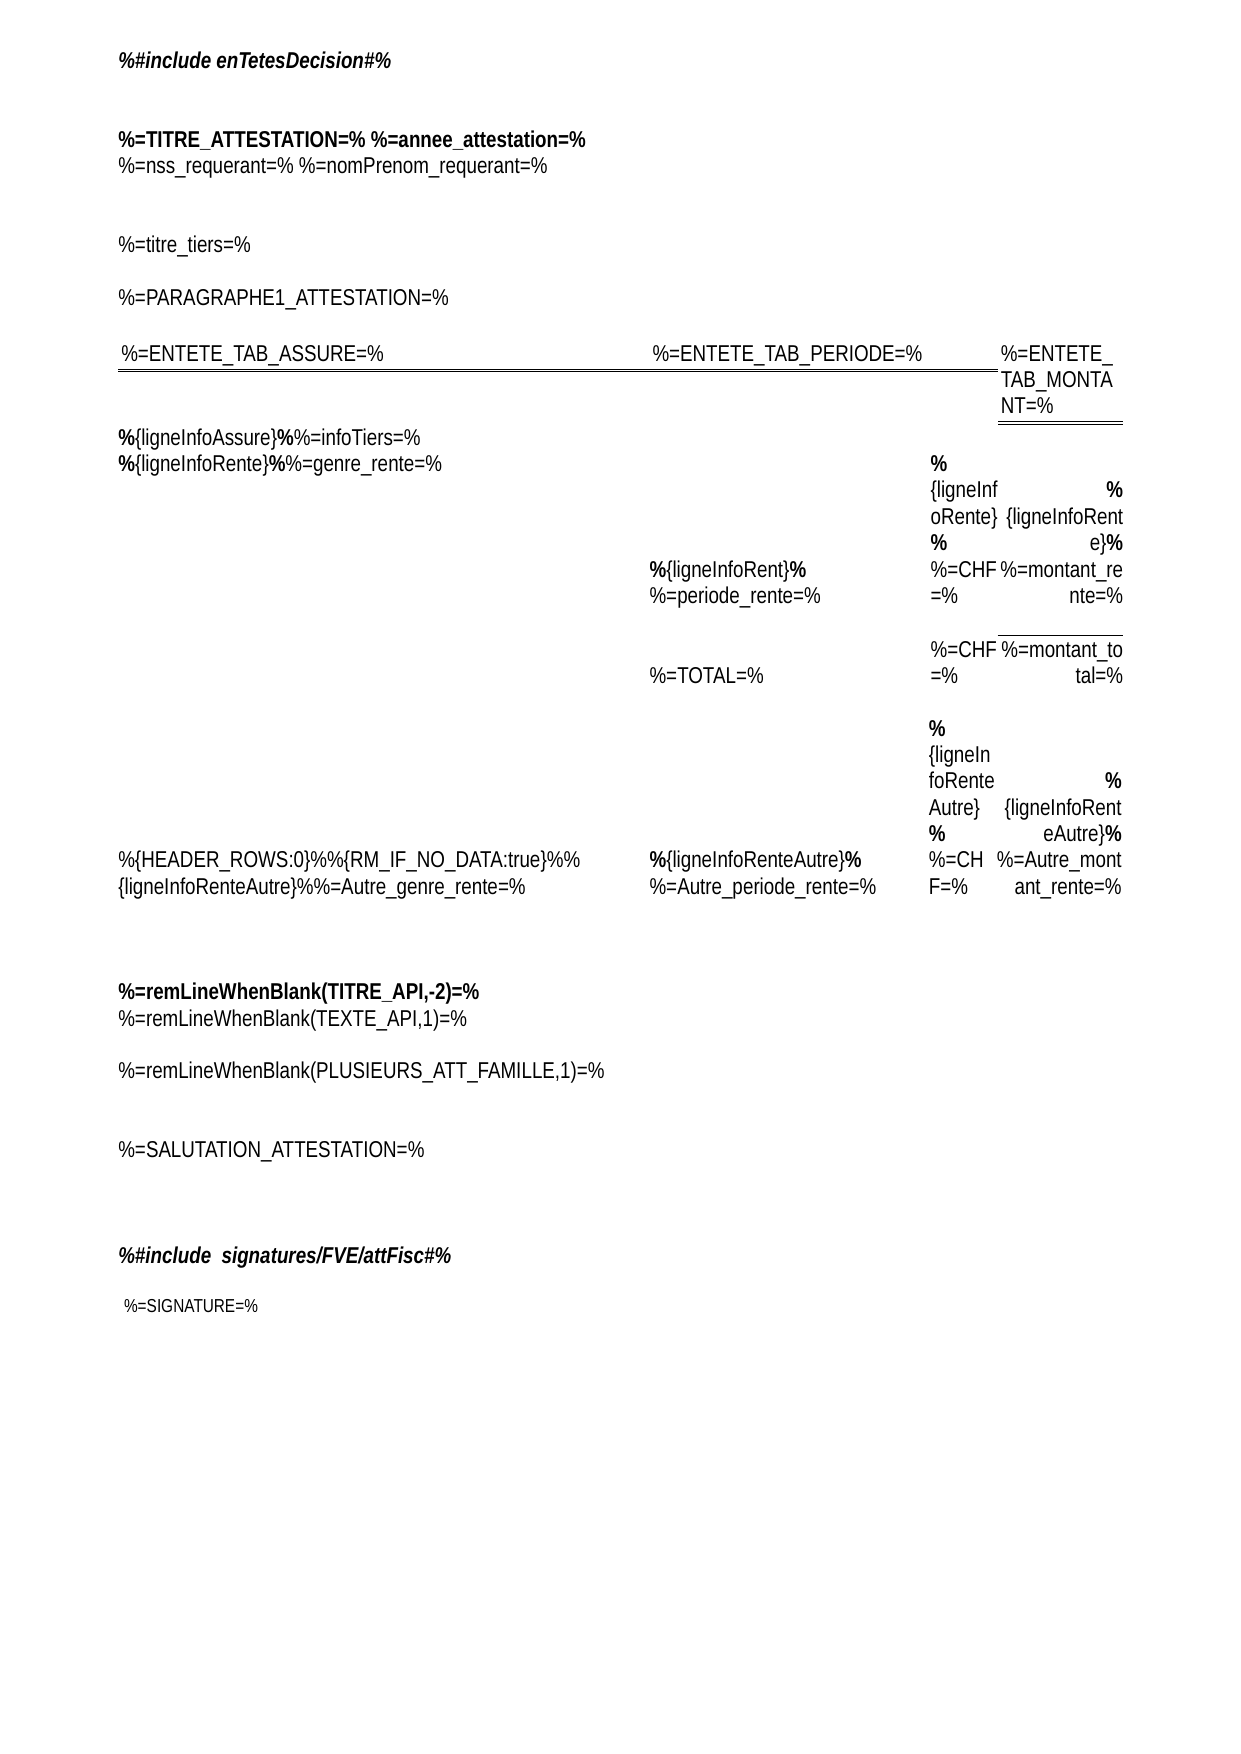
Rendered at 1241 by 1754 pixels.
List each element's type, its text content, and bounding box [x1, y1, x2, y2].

text %#include signatures/FVE/attFisc#% [118, 1242, 1122, 1268]
text %=TITRE_ATTESTATION=% %=annee_attestation=% [118, 126, 1122, 152]
table_cell %{ligneInfoRente}%%=genre_rente=% [118, 450, 649, 608]
text %=remLineWhenBlank(TITRE_API,-2)=% [118, 978, 1122, 1004]
table_header [118, 635, 649, 688]
table_header [118, 372, 649, 424]
text %#include enTetesDecision#% [118, 47, 1122, 73]
text %=SALUTATION_ATTESTATION=% [118, 1136, 1122, 1163]
table_header %=ENTETE_TAB_MONTANT=% [998, 337, 1123, 421]
text %=remLineWhenBlank(PLUSIEURS_ATT_FAMILLE,1)=% [118, 1057, 1122, 1084]
table_cell %{ligneInfoRente}%%=CHF=% [930, 450, 998, 608]
table_header %=montant_total=% [998, 636, 1123, 688]
table_cell [930, 424, 998, 450]
table_header %=ENTETE_TAB_PERIODE=% [649, 337, 930, 369]
table_header %=ENTETE_TAB_ASSURE=% [118, 337, 649, 369]
table_header %=TOTAL=% [649, 635, 930, 688]
text %=PARAGRAPHE1_ATTESTATION=% [118, 284, 1122, 310]
table_header %=CHF=% [930, 635, 997, 688]
text %=nss_requerant=% %=nomPrenom_requerant=% [118, 152, 1122, 178]
table_header %{ligneInfoRenteAutre}%%=Autre_periode_rente=% [649, 715, 929, 899]
table_header %=SIGNATURE=% [118, 1268, 1123, 1323]
table_cell %{ligneInfoRent}%%=periode_rente=% [649, 450, 930, 608]
table_header [930, 337, 998, 369]
table_header %{HEADER_ROWS:0}%%{RM_IF_NO_DATA:true}%%{ligneInfoRenteAutre}%%=Autre_genre_rente=% [118, 715, 649, 899]
table_header [649, 372, 930, 424]
table_header [930, 372, 998, 424]
text %=titre_tiers=% [118, 231, 1122, 257]
table_cell [998, 425, 1123, 450]
table_header %{ligneInfoRenteAutre}%%=Autre_montant_rente=% [995, 715, 1123, 899]
text %=remLineWhenBlank(TEXTE_API,1)=% [118, 1004, 1122, 1031]
table_cell %{ligneInfoAssure}%%=infoTiers=% [118, 424, 649, 450]
table_cell [649, 424, 930, 450]
table_header %{ligneInfoRenteAutre}%%=CHF=% [929, 715, 994, 899]
table_cell %{ligneInfoRente}%%=montant_rente=% [998, 450, 1123, 608]
